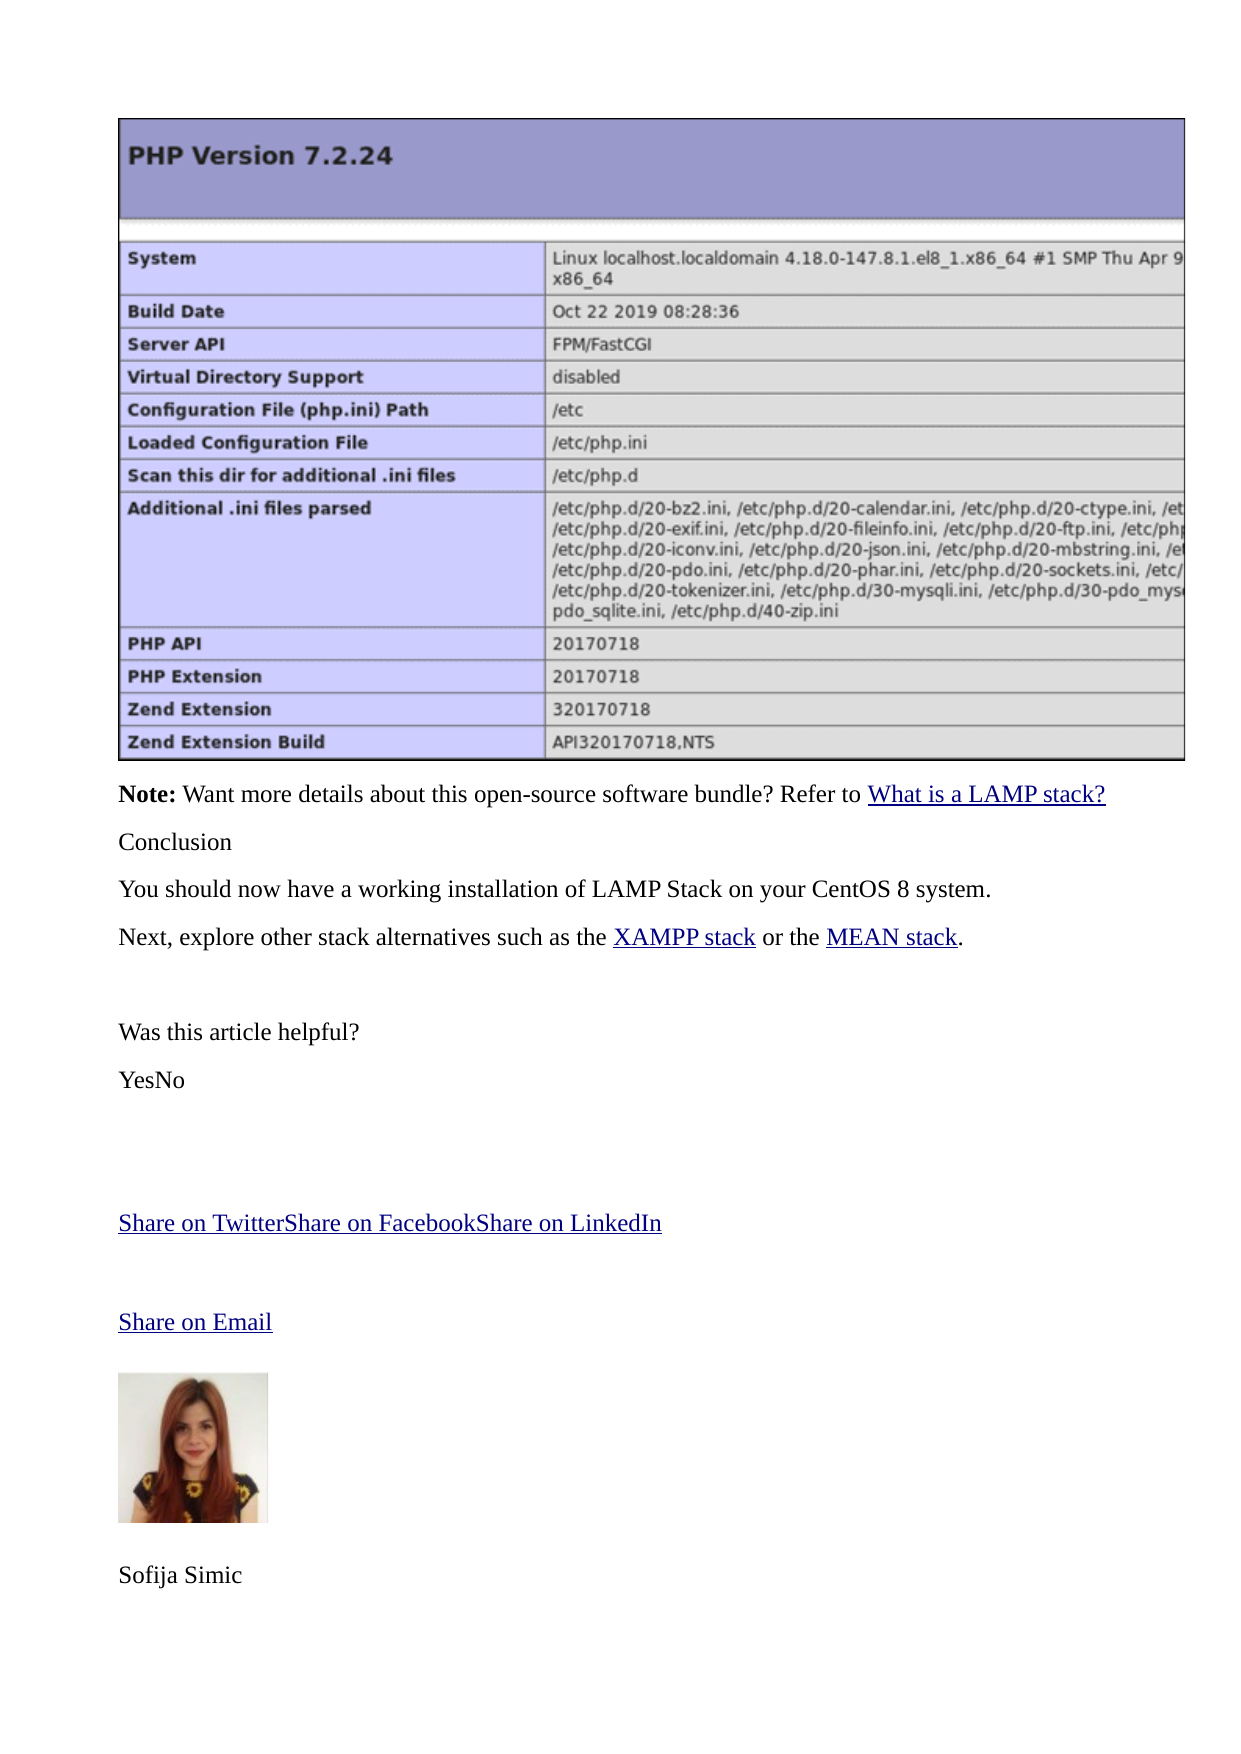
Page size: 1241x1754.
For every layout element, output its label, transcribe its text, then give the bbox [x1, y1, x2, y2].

picture [118, 1372, 269, 1523]
text Sofija Simic [118, 1560, 1122, 1589]
text Share on TwitterShare on FacebookShare on LinkedIn [118, 1208, 1122, 1236]
text You should now have a working installation of LAMP Stack on your CentOS 8 system. [118, 874, 1122, 903]
text YesNo [118, 1065, 1122, 1093]
text Share on Email [118, 1307, 1122, 1335]
text Note: Want more details about this open-source software bundle? Refer to What is a LAMP stack? [118, 779, 1122, 808]
picture [118, 118, 1186, 761]
text Was this article helpful? [118, 1017, 1122, 1046]
text Next, explore other stack alternatives such as the XAMPP stack or the MEAN stack. [118, 922, 1122, 951]
text Conclusion [118, 827, 1122, 856]
